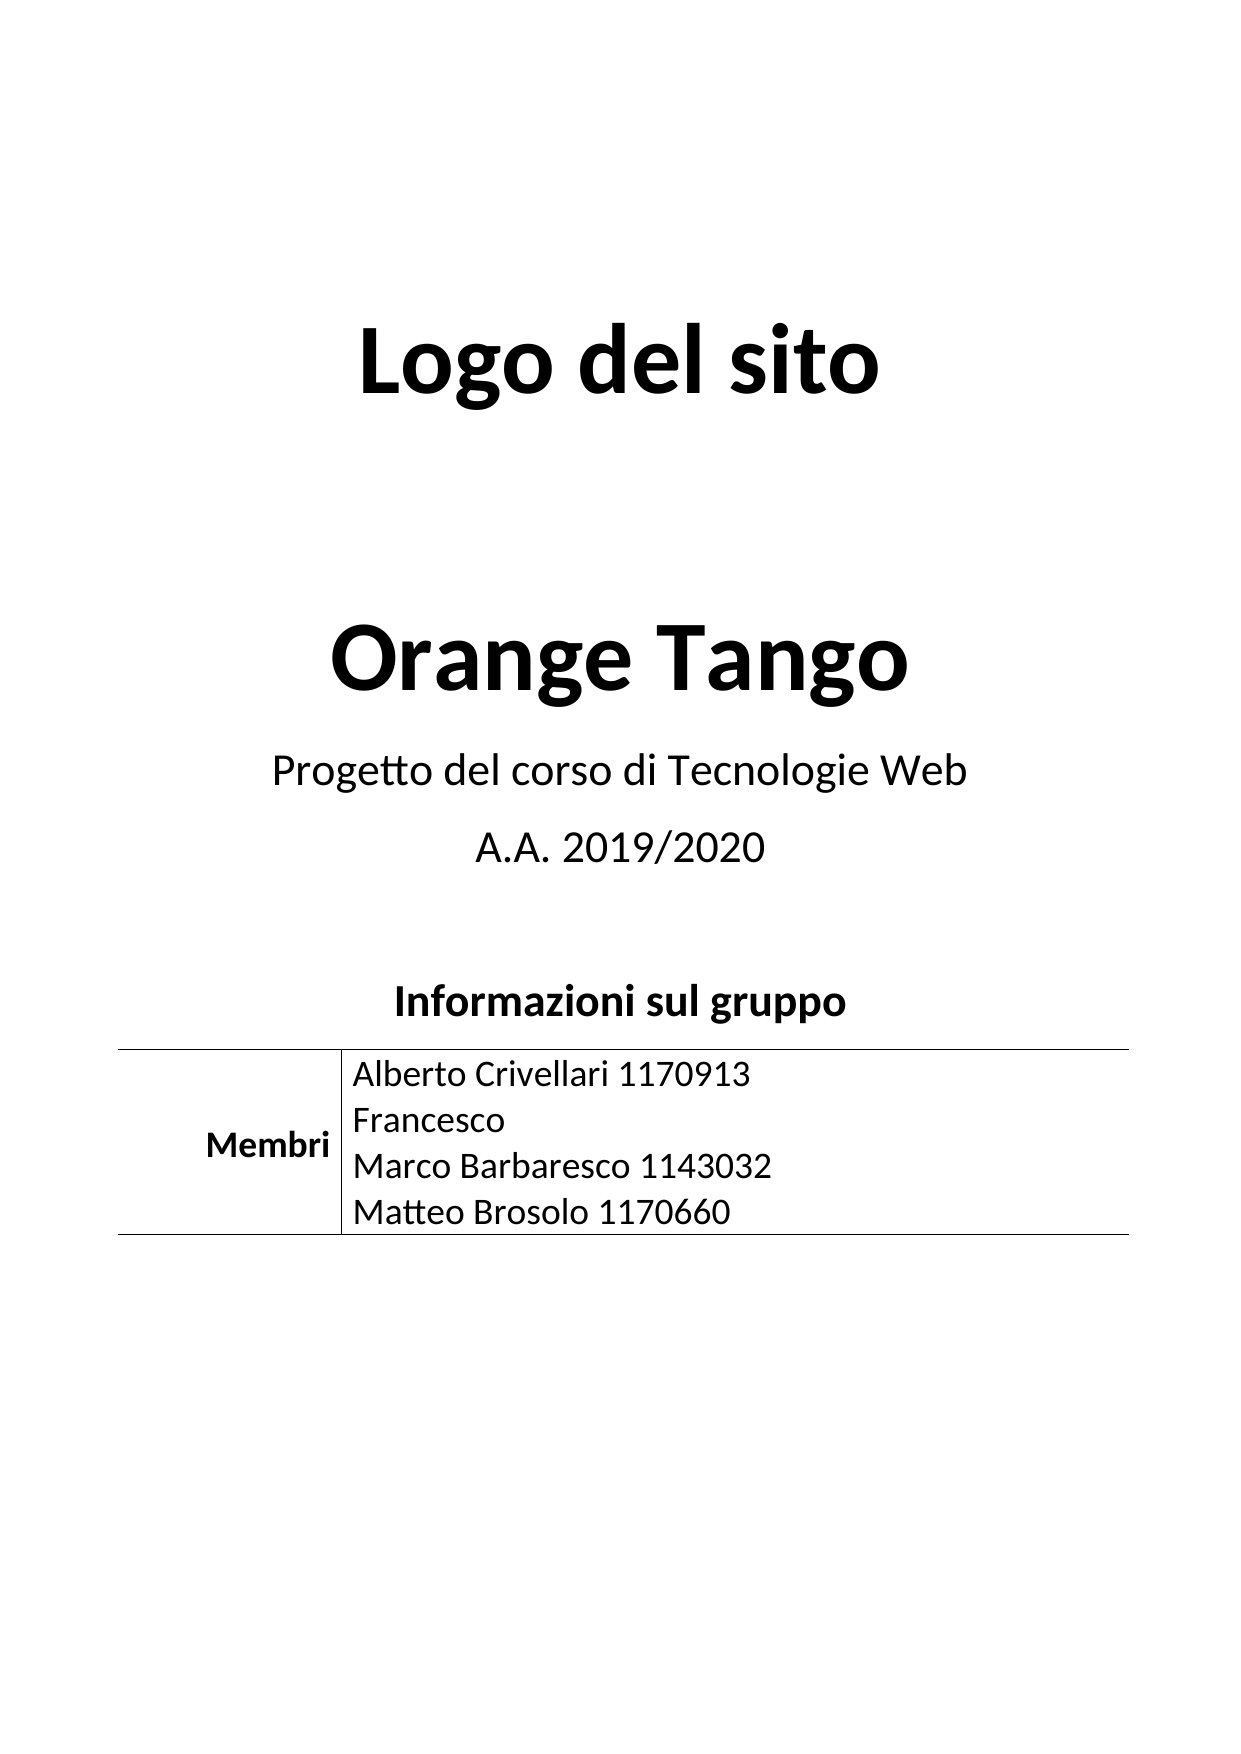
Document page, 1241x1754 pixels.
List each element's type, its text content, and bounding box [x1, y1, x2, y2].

text Logo del sito [118, 296, 1122, 418]
text Progetto del corso di Tecnologie Web [118, 741, 1122, 797]
text A.A. 2019/2020 [118, 818, 1122, 874]
table_header Membri [118, 1050, 341, 1234]
text Informazioni sul gruppo [118, 972, 1122, 1028]
text Orange Tango [118, 593, 1122, 715]
table_header Alberto Crivellari 1170913 Francesco Marco Barbaresco 1143032 Matteo Brosolo 1170660 [342, 1050, 1129, 1234]
